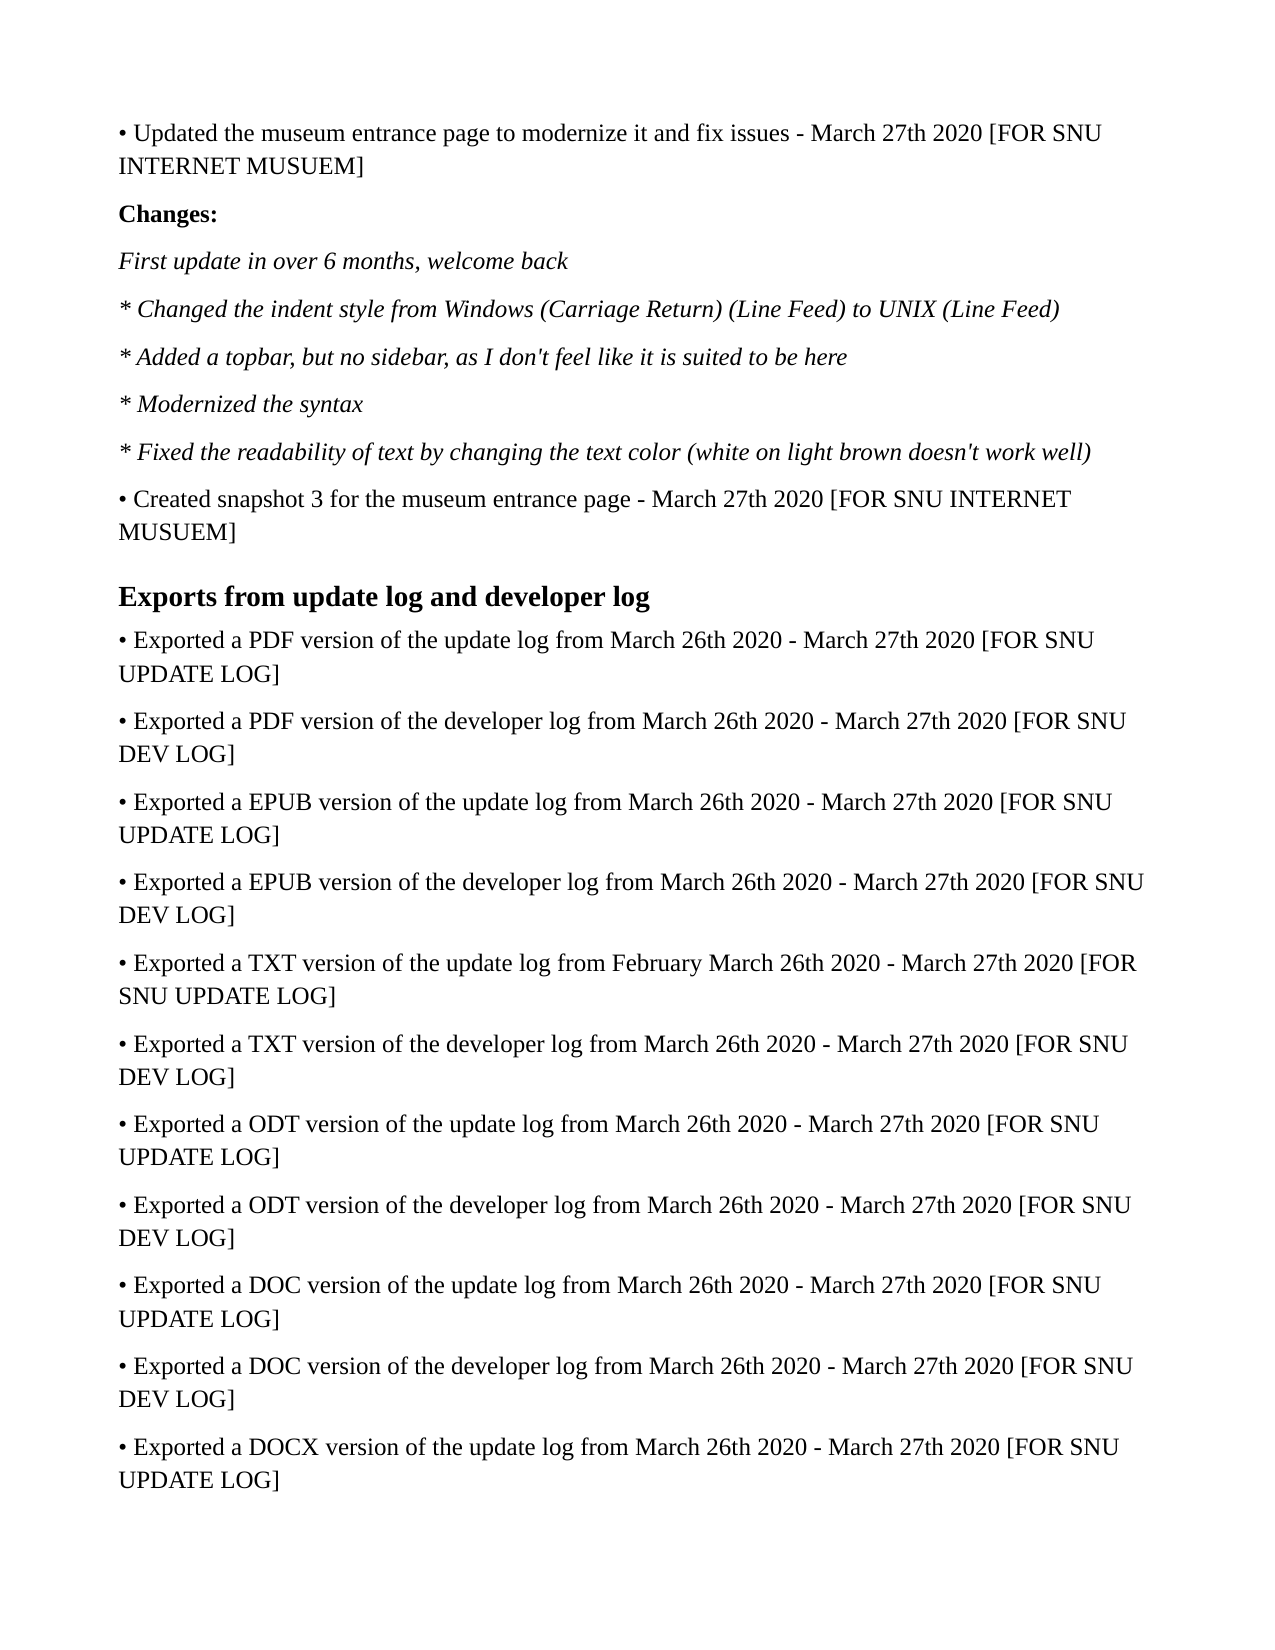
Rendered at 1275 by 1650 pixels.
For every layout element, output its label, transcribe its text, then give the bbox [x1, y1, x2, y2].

subtitle Exports from update log and developer log [118, 579, 1157, 613]
text • Exported a DOC version of the update log from March 26th 2020 - March 27th 2020 [FOR SNU UPDATE LOG] [118, 1271, 1157, 1332]
text • Exported a EPUB version of the update log from March 26th 2020 - March 27th 2020 [FOR SNU UPDATE LOG] [118, 787, 1157, 849]
text * Added a topbar, but no sidebar, as I don't feel like it is suited to be here [118, 342, 1157, 370]
text • Exported a TXT version of the update log from February March 26th 2020 - March 27th 2020 [FOR SNU UPDATE LOG] [118, 948, 1157, 1010]
text * Fixed the readability of text by changing the text color (white on light brown doesn't work well) [118, 437, 1157, 466]
text First update in over 6 months, welcome back [118, 246, 1157, 275]
text • Exported a ODT version of the update log from March 26th 2020 - March 27th 2020 [FOR SNU UPDATE LOG] [118, 1109, 1157, 1171]
text • Created snapshot 3 for the museum entrance page - March 27th 2020 [FOR SNU INTERNET MUSUEM] [118, 484, 1157, 546]
text • Exported a PDF version of the update log from March 26th 2020 - March 27th 2020 [FOR SNU UPDATE LOG] [118, 626, 1157, 687]
text • Exported a DOCX version of the update log from March 26th 2020 - March 27th 2020 [FOR SNU UPDATE LOG] [118, 1432, 1157, 1494]
text Changes: [118, 199, 1157, 227]
text • Updated the museum entrance page to modernize it and fix issues - March 27th 2020 [FOR SNU INTERNET MUSUEM] [118, 118, 1157, 180]
text • Exported a TXT version of the developer log from March 26th 2020 - March 27th 2020 [FOR SNU DEV LOG] [118, 1029, 1157, 1091]
text • Exported a EPUB version of the developer log from March 26th 2020 - March 27th 2020 [FOR SNU DEV LOG] [118, 867, 1157, 929]
text * Modernized the syntax [118, 389, 1157, 418]
text • Exported a ODT version of the developer log from March 26th 2020 - March 27th 2020 [FOR SNU DEV LOG] [118, 1190, 1157, 1252]
text • Exported a PDF version of the developer log from March 26th 2020 - March 27th 2020 [FOR SNU DEV LOG] [118, 706, 1157, 768]
text • Exported a DOC version of the developer log from March 26th 2020 - March 27th 2020 [FOR SNU DEV LOG] [118, 1351, 1157, 1413]
text * Changed the indent style from Windows (Carriage Return) (Line Feed) to UNIX (Line Feed) [118, 294, 1157, 323]
